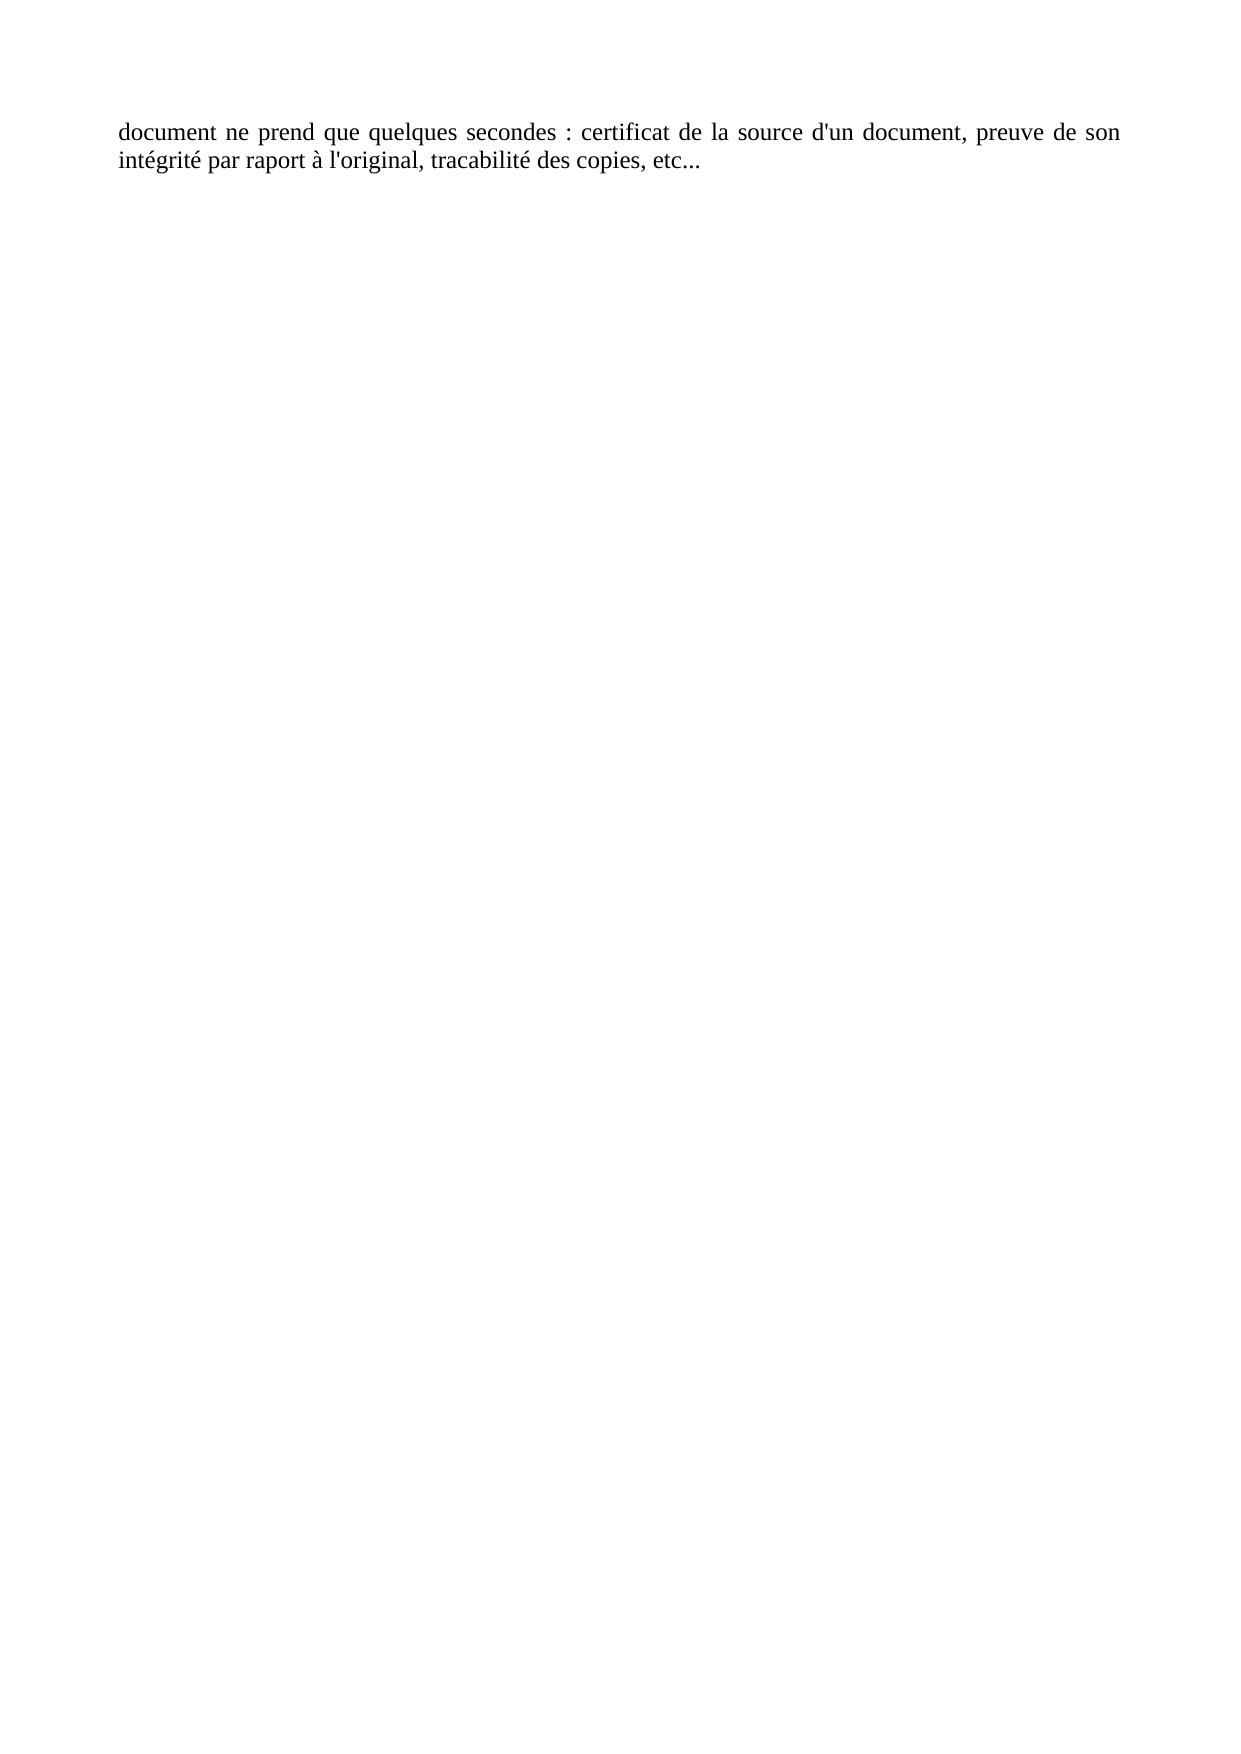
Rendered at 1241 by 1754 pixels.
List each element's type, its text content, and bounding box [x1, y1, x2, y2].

text document ne prend que quelques secondes : certificat de la source d'un document, preuve de son intégrité par raport à l'original, tracabilité des copies, etc... [118, 118, 1122, 173]
